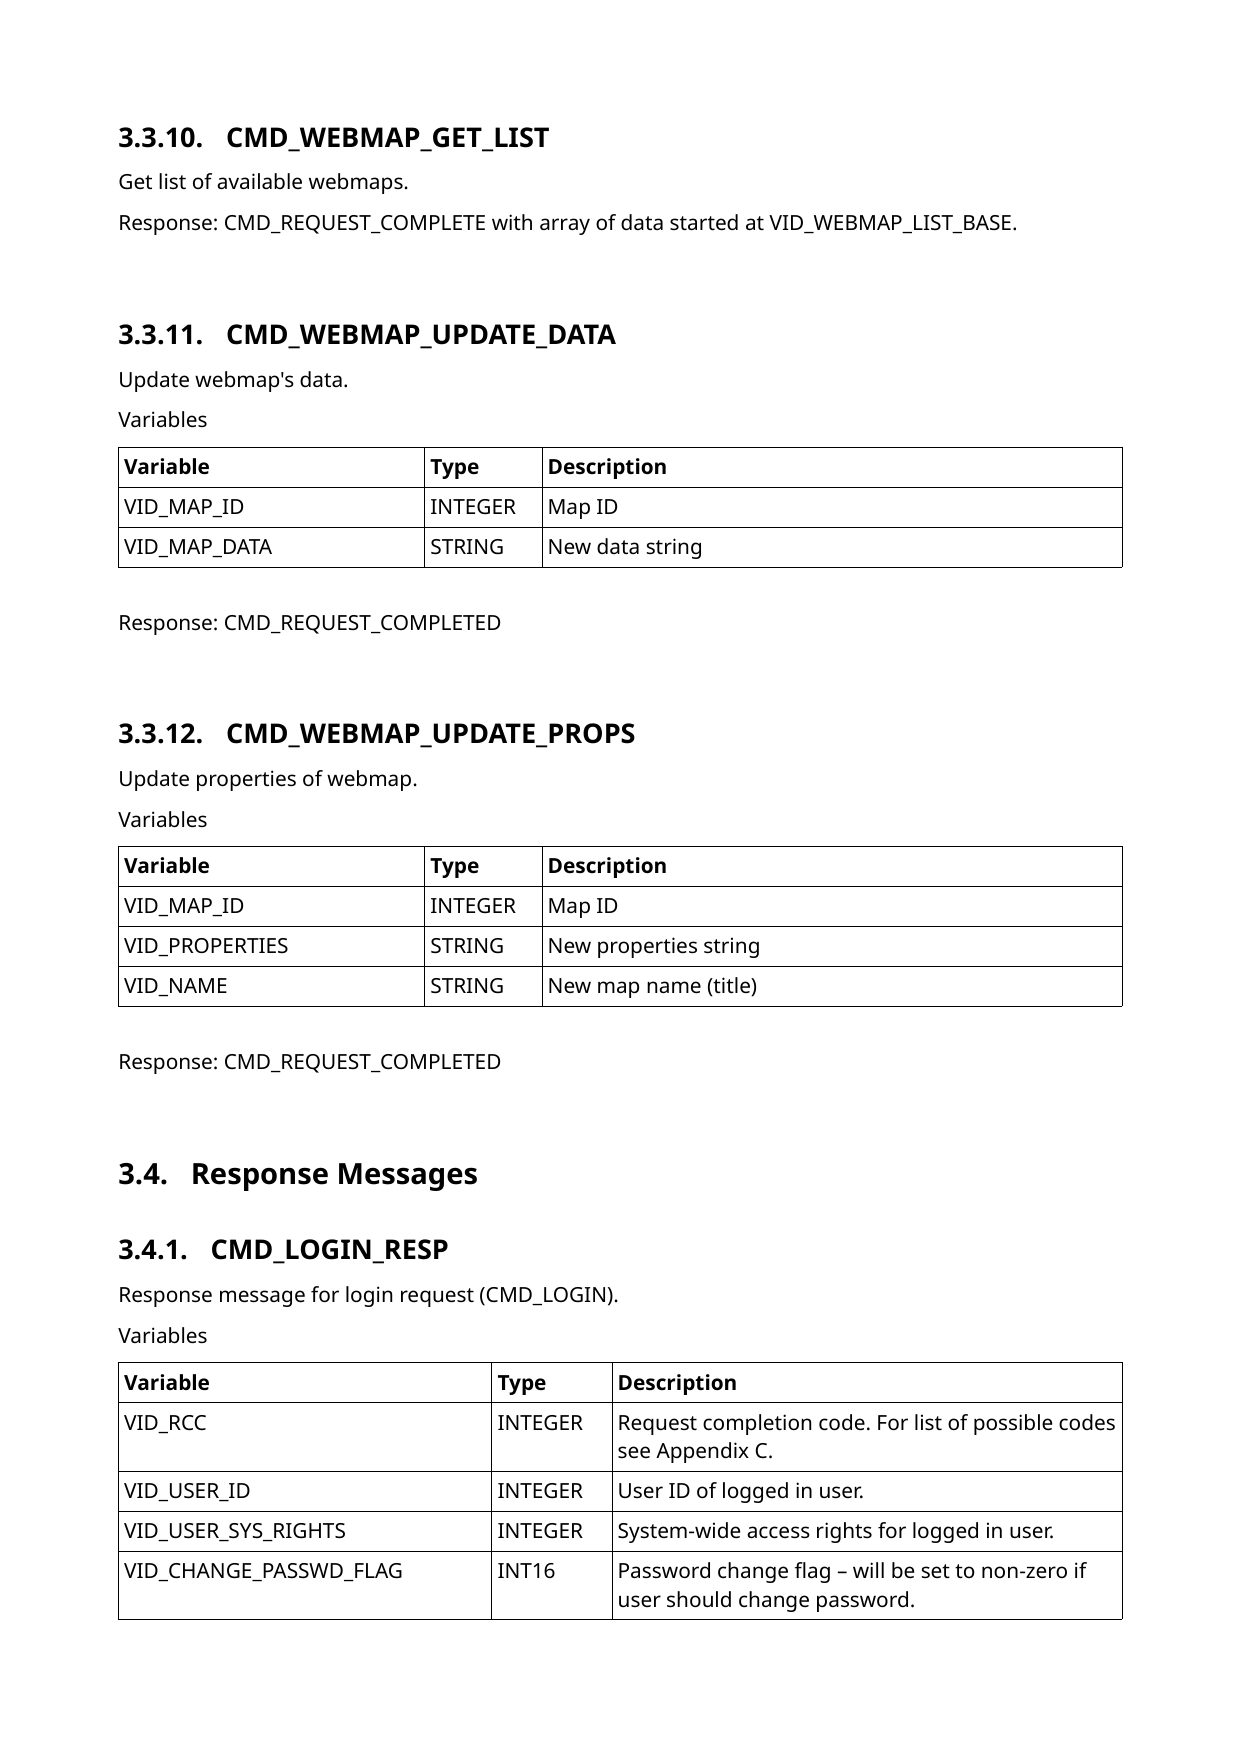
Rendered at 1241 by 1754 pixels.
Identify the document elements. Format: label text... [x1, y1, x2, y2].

table_cell INTEGER [492, 1472, 612, 1511]
table_cell VID_USER_ID [119, 1472, 491, 1511]
table_cell STRING [425, 967, 542, 1006]
subtitle CMD_LOGIN_RESP [118, 1231, 1122, 1268]
table_cell STRING [425, 528, 542, 567]
table_cell User ID of logged in user. [613, 1472, 1122, 1511]
table_cell VID_MAP_ID [119, 488, 424, 527]
table_cell New data string [543, 528, 1122, 567]
table_header Variable [119, 448, 424, 487]
subtitle CMD_WEBMAP_UPDATE_PROPS [118, 714, 1122, 751]
table_cell New properties string [543, 927, 1122, 966]
text Variables [118, 406, 1122, 434]
table_header Description [613, 1363, 1122, 1402]
table_header Description [543, 448, 1122, 487]
table_header Variable [119, 1363, 491, 1402]
table_cell INTEGER [425, 887, 542, 926]
table_cell VID_USER_SYS_RIGHTS [119, 1512, 491, 1551]
text Update properties of webmap. [118, 764, 1122, 792]
table_header Variable [119, 847, 424, 886]
table_header Type [425, 847, 542, 886]
table_cell System-wide access rights for logged in user. [613, 1512, 1122, 1551]
table_cell STRING [425, 927, 542, 966]
table_cell INTEGER [425, 488, 542, 527]
table_cell INTEGER [492, 1512, 612, 1551]
text Update webmap's data. [118, 365, 1122, 393]
table_header Type [492, 1363, 612, 1402]
table_cell New map name (title) [543, 967, 1122, 1006]
text Response: CMD_REQUEST_COMPLETED [118, 608, 1122, 636]
table_cell INTEGER [492, 1403, 612, 1471]
table_cell INT16 [492, 1552, 612, 1619]
text Variables [118, 805, 1122, 833]
text Variables [118, 1321, 1122, 1349]
table_cell Map ID [543, 488, 1122, 527]
table_header Description [543, 847, 1122, 886]
table_cell Map ID [543, 887, 1122, 926]
text Response: CMD_REQUEST_COMPLETE with array of data started at VID_WEBMAP_LIST_BASE. [118, 208, 1122, 237]
table_cell VID_PROPERTIES [119, 927, 424, 966]
table_cell VID_CHANGE_PASSWD_FLAG [119, 1552, 491, 1619]
table_cell VID_MAP_DATA [119, 528, 424, 567]
table_cell Password change flag – will be set to non-zero if user should change password. [613, 1552, 1122, 1619]
table_header Type [425, 448, 542, 487]
table_cell VID_MAP_ID [119, 887, 424, 926]
subtitle CMD_WEBMAP_UPDATE_DATA [118, 315, 1122, 352]
table_cell VID_NAME [119, 967, 424, 1006]
subtitle Response Messages [118, 1154, 1122, 1193]
table_cell VID_RCC [119, 1403, 491, 1471]
text Get list of available webmaps. [118, 167, 1122, 196]
subtitle CMD_WEBMAP_GET_LIST [118, 118, 1122, 155]
text Response message for login request (CMD_LOGIN). [118, 1280, 1122, 1309]
text Response: CMD_REQUEST_COMPLETED [118, 1047, 1122, 1075]
table_cell Request completion code. For list of possible codes see Appendix C. [613, 1403, 1122, 1471]
